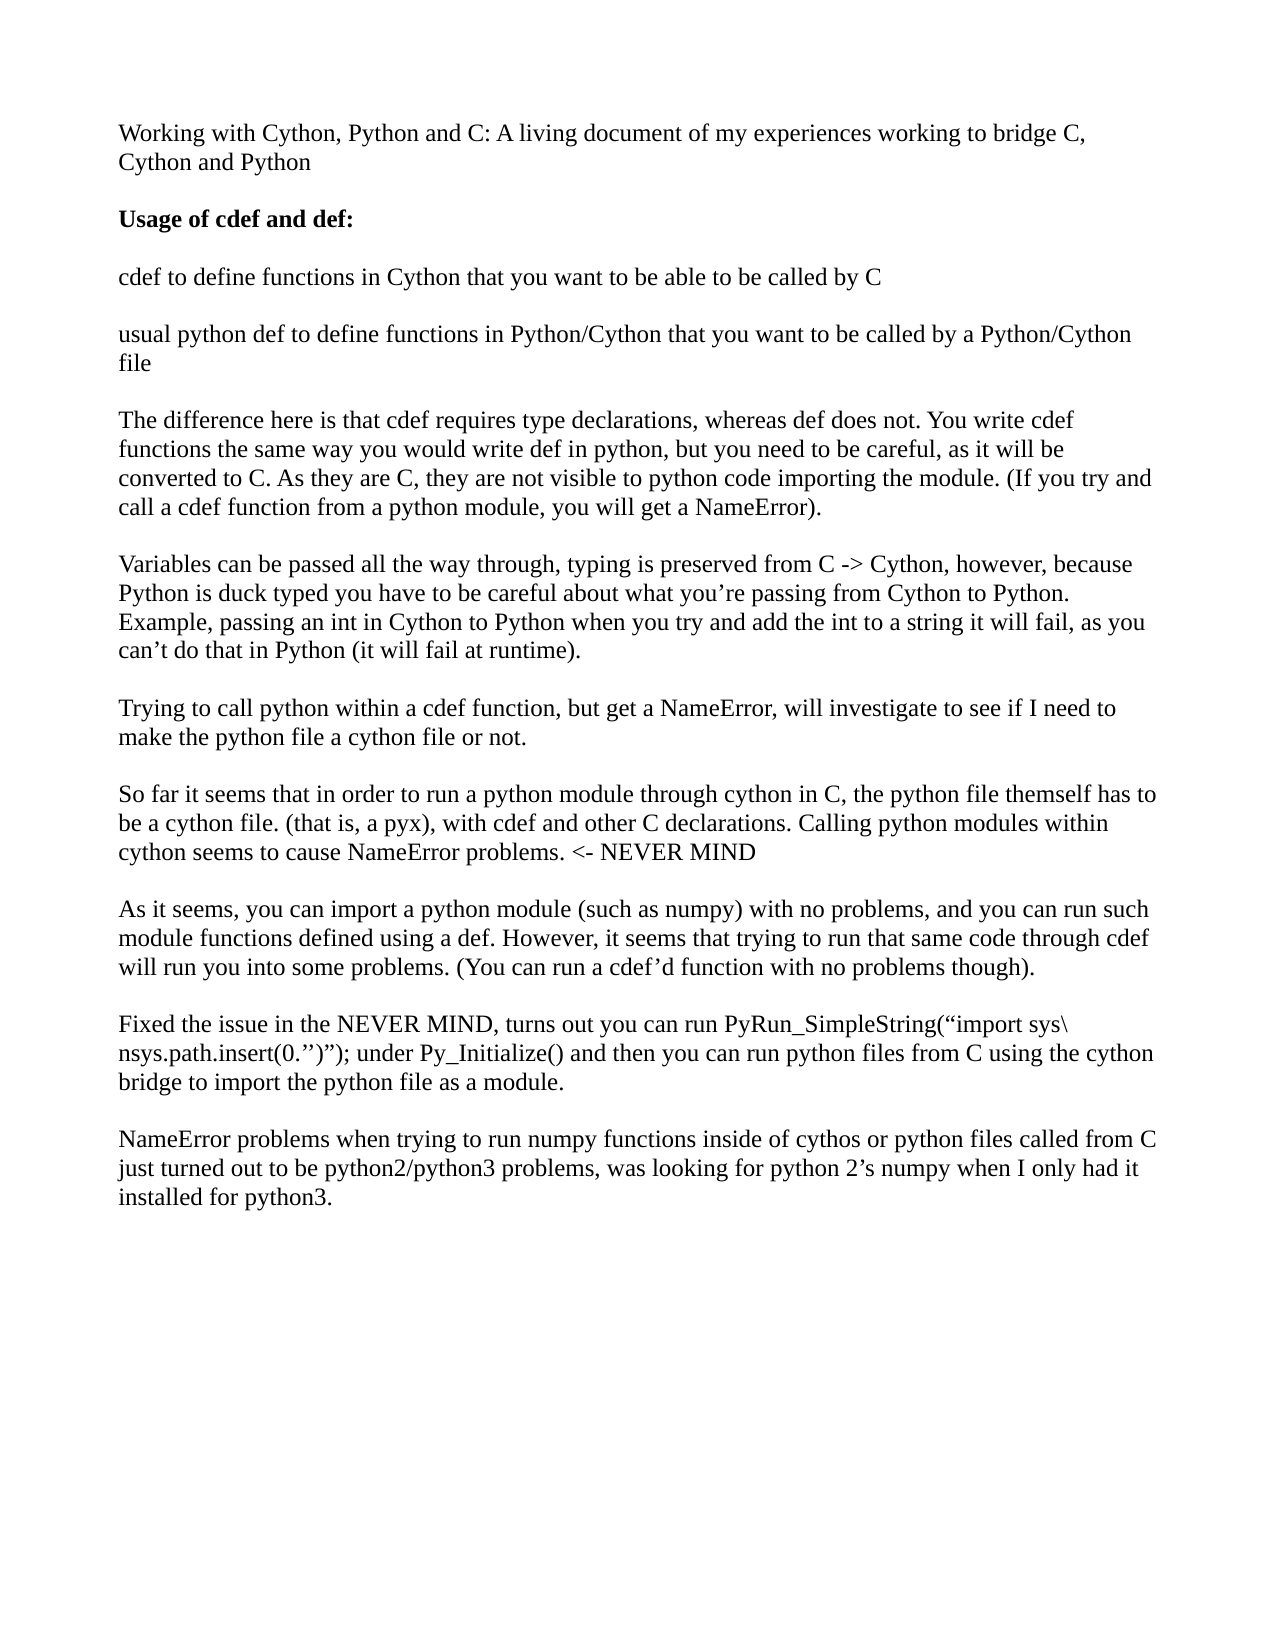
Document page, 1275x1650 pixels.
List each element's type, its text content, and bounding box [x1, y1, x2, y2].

text As it seems, you can import a python module (such as numpy) with no problems, and you can run such module functions defined using a def. However, it seems that trying to run that same code through cdef will run you into some problems. (You can run a cdef’d function with no problems though). [118, 894, 1157, 981]
text Variables can be passed all the way through, typing is preserved from C -> Cython, however, because Python is duck typed you have to be careful about what you’re passing from Cython to Python. Example, passing an int in Cython to Python when you try and add the int to a string it will fail, as you can’t do that in Python (it will fail at runtime). [118, 549, 1157, 664]
text Trying to call python within a cdef function, but get a NameError, will investigate to see if I need to make the python file a cython file or not. [118, 693, 1157, 751]
text NameError problems when trying to run numpy functions inside of cythos or python files called from C just turned out to be python2/python3 problems, was looking for python 2’s numpy when I only had it installed for python3. [118, 1124, 1157, 1211]
text Usage of cdef and def: [118, 204, 1157, 233]
text Working with Cython, Python and C: A living document of my experiences working to bridge C, Cython and Python [118, 118, 1157, 176]
text So far it seems that in order to run a python module through cython in C, the python file themself has to be a cython file. (that is, a pyx), with cdef and other C declarations. Calling python modules within cython seems to cause NameError problems. <- NEVER MIND [118, 779, 1157, 866]
text Fixed the issue in the NEVER MIND, turns out you can run PyRun_SimpleString(“import sys\nsys.path.insert(0.’’)”); under Py_Initialize() and then you can run python files from C using the cython bridge to import the python file as a module. [118, 1009, 1157, 1096]
text The difference here is that cdef requires type declarations, whereas def does not. You write cdef functions the same way you would write def in python, but you need to be careful, as it will be converted to C. As they are C, they are not visible to python code importing the module. (If you try and call a cdef function from a python module, you will get a NameError). [118, 406, 1157, 521]
text cdef to define functions in Cython that you want to be able to be called by C [118, 262, 1157, 291]
text usual python def to define functions in Python/Cython that you want to be called by a Python/Cython file [118, 319, 1157, 377]
